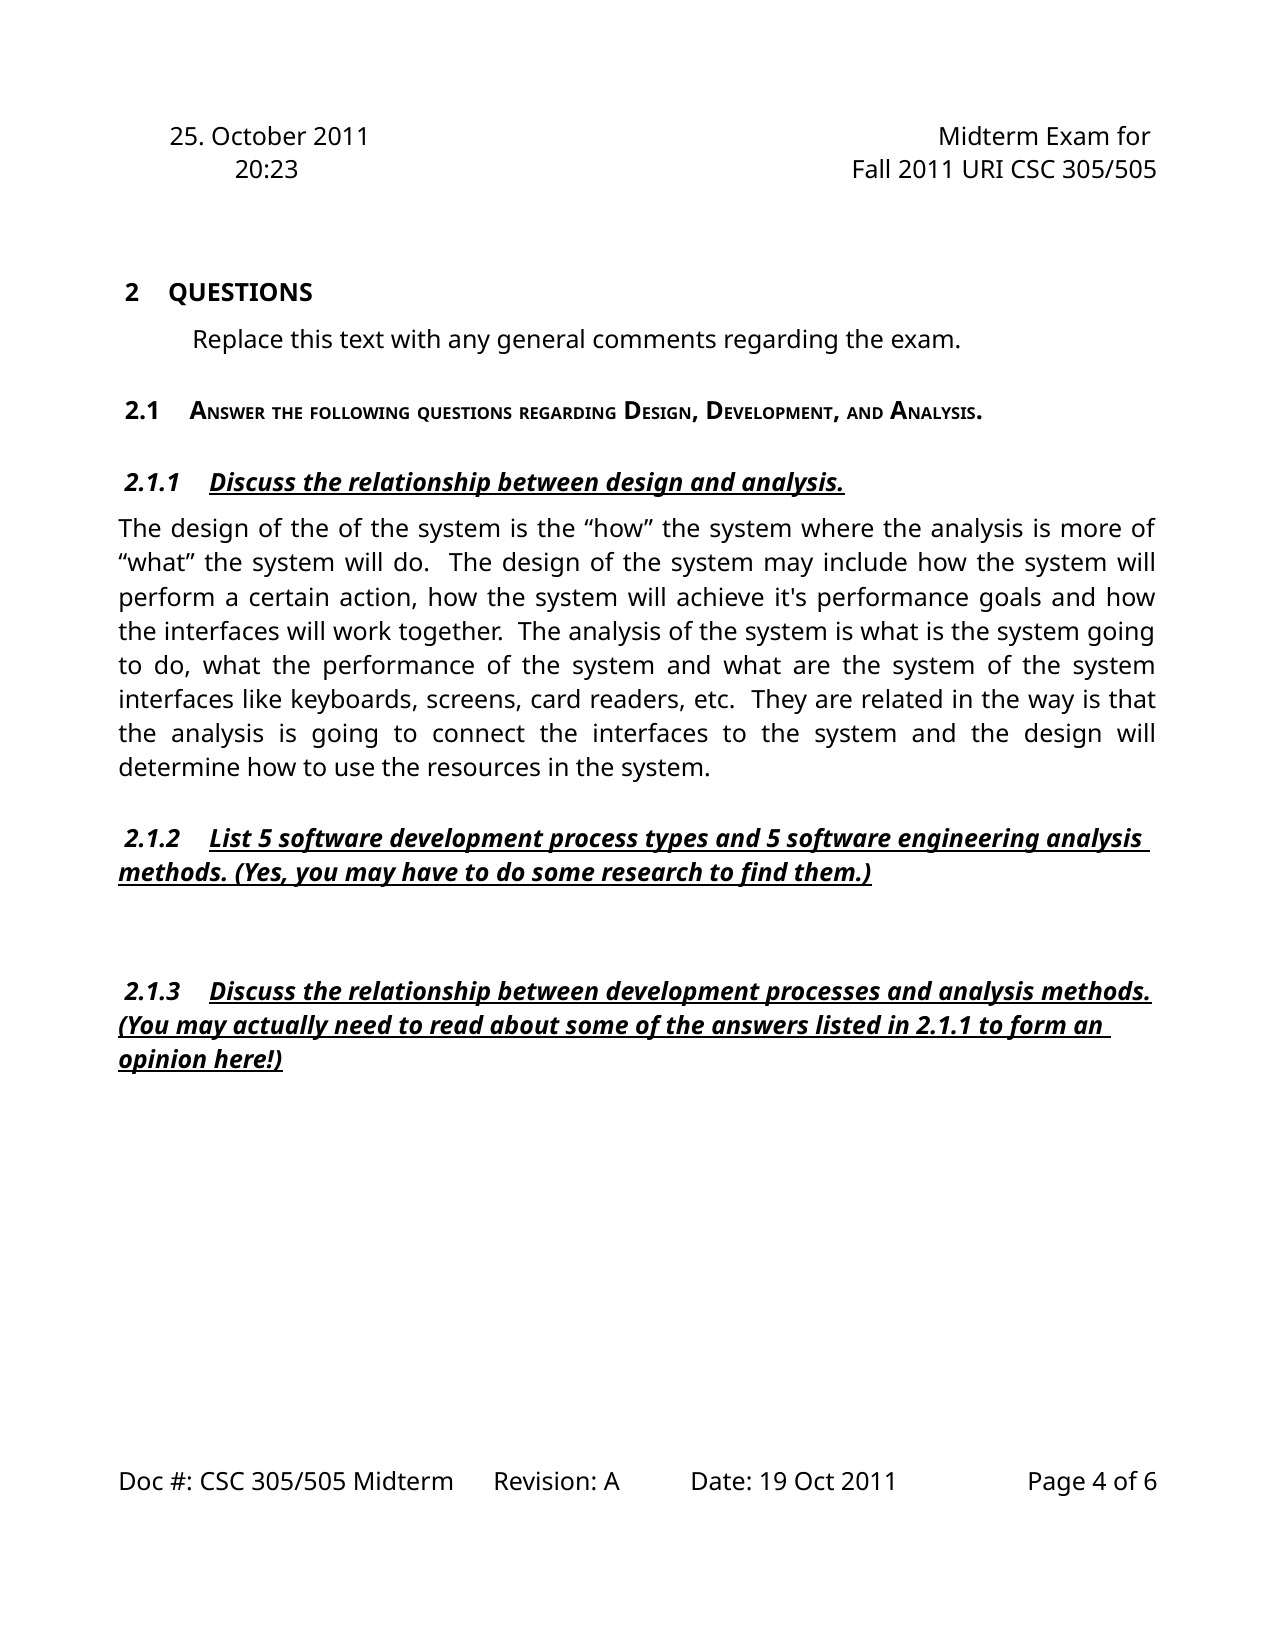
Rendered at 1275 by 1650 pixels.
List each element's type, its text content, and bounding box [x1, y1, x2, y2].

text The design of the of the system is the “how” the system where the analysis is more of “what” the system will do. The design of the system may include how the system will perform a certain action, how the system will achieve it's performance goals and how the interfaces will work together. The analysis of the system is what is the system going to do, what the performance of the system and what are the system of the system interfaces like keyboards, screens, card readers, etc. They are related in the way is that the analysis is going to connect the interfaces to the system and the design will determine how to use the resources in the system. [118, 511, 1157, 783]
text Replace this text with any general comments regarding the exam. [118, 321, 1157, 355]
subtitle List 5 software development process types and 5 software engineering analysis methods. (Yes, you may have to do some research to find them.) [118, 821, 1157, 889]
subtitle Questions [118, 275, 1157, 309]
subtitle Discuss the relationship between development processes and analysis methods. (You may actually need to read about some of the answers listed in 2.1.1 to form an opinion here!) [118, 973, 1157, 1075]
subtitle Answer the following questions regarding Design, Development, and Analysis. [118, 393, 1157, 427]
subtitle Discuss the relationship between design and analysis. [118, 464, 1157, 498]
